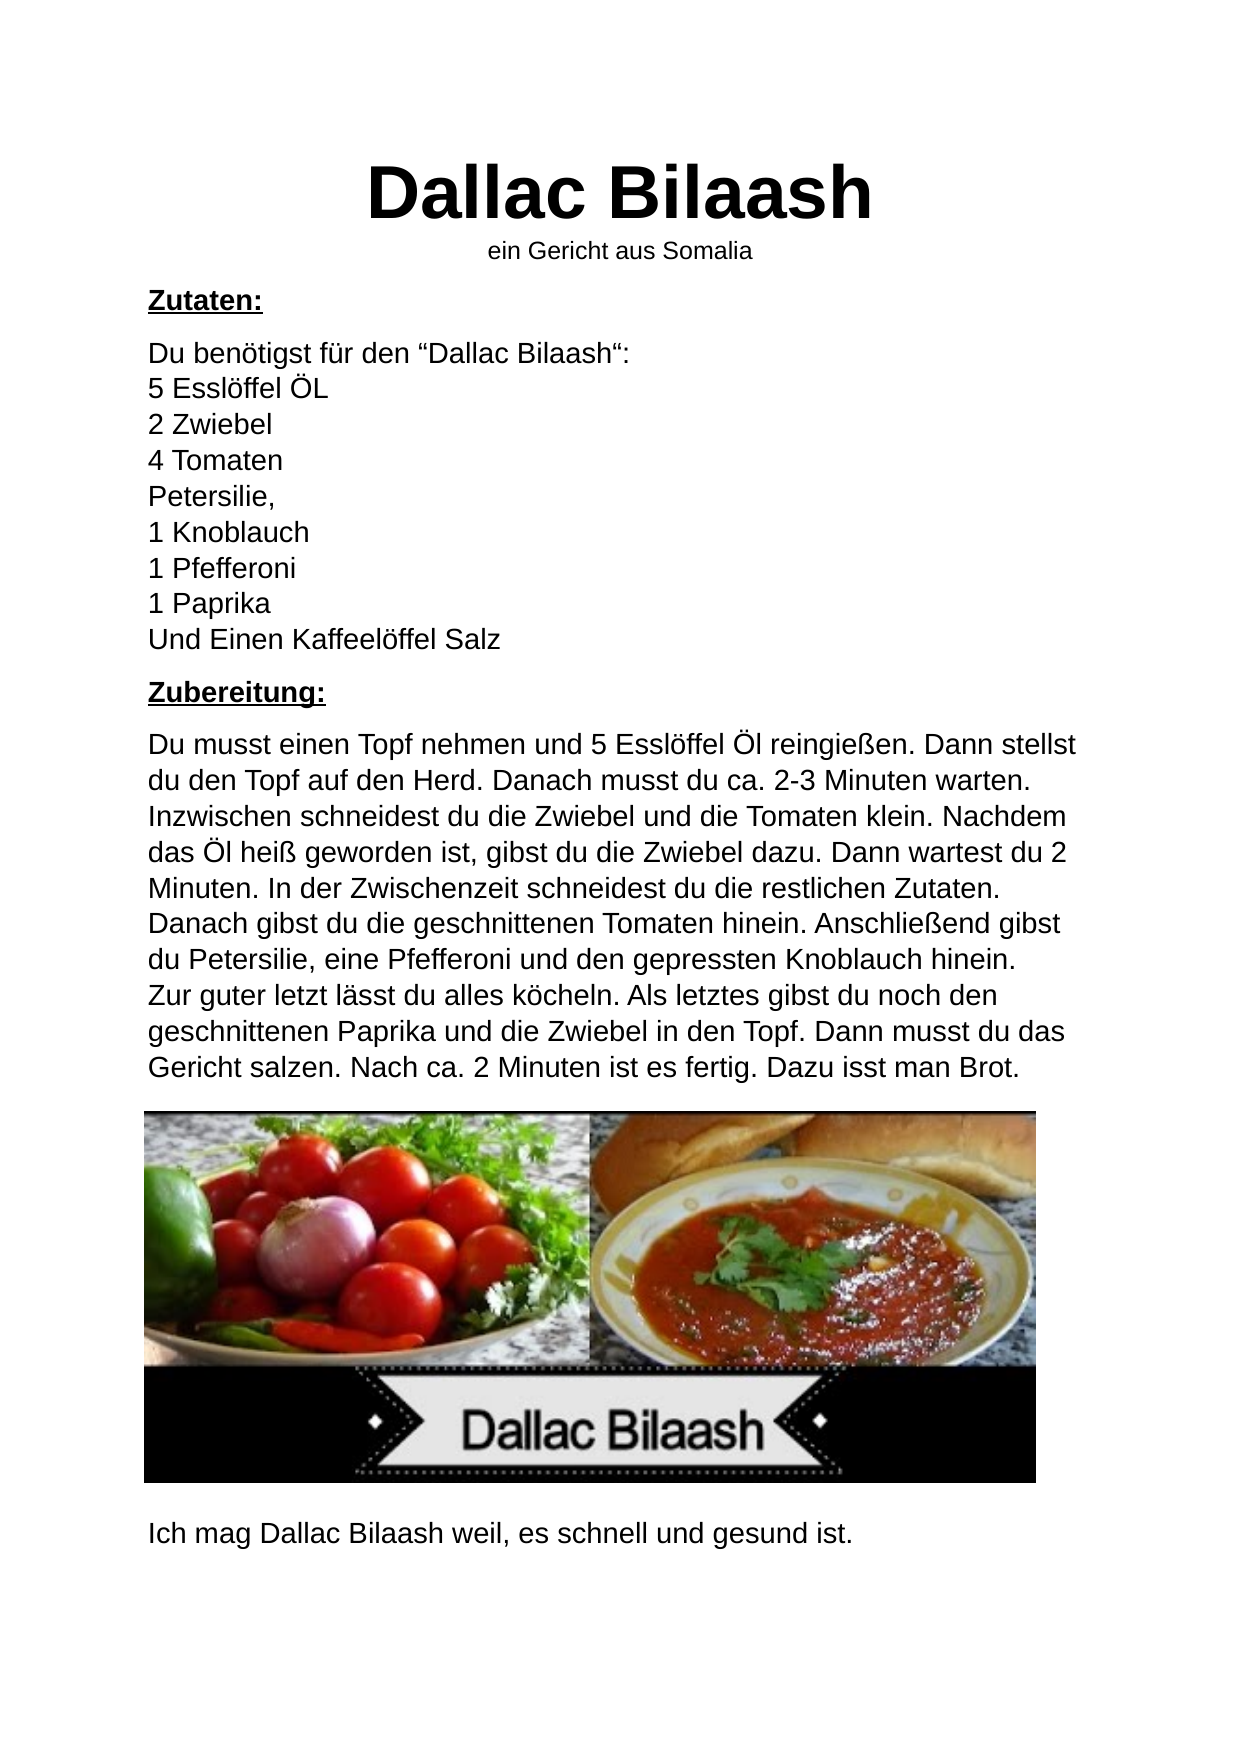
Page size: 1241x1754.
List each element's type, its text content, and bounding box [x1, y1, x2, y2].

text Dallac Bilaash ein Gericht aus Somalia [148, 148, 1093, 264]
text Zutaten: [148, 283, 1093, 317]
text Zubereitung: [148, 675, 1093, 708]
text Du benötigst für den “Dallac Bilaash“: 5 Esslöffel ÖL 2 Zwiebel 4 Tomaten Petersilie, 1 Knoblauch 1 Pfefferoni 1 Paprika Und Einen Kaffeelöffel Salz [148, 336, 1093, 656]
text Du musst einen Topf nehmen und 5 Esslöffel Öl reingießen. Dann stellst du den Topf auf den Herd. Danach musst du ca. 2-3 Minuten warten. Inzwischen schneidest du die Zwiebel und die Tomaten klein. Nachdem das Öl heiß geworden ist, gibst du die Zwiebel dazu. Dann wartest du 2 Minuten. In der Zwischenzeit schneidest du die restlichen Zutaten. Danach gibst du die geschnittenen Tomaten hinein. Anschließend gibst du Petersilie, eine Pfefferoni und den gepressten Knoblauch hinein. Zur guter letzt lässt du alles köcheln. Als letztes gibst du noch den geschnittenen Paprika und die Zwiebel in den Topf. Dann musst du das Gericht salzen. Nach ca. 2 Minuten ist es fertig. Dazu isst man Brot. [148, 727, 1093, 1083]
text Ich mag Dallac Bilaash weil, es schnell und gesund ist. [148, 1516, 1093, 1550]
